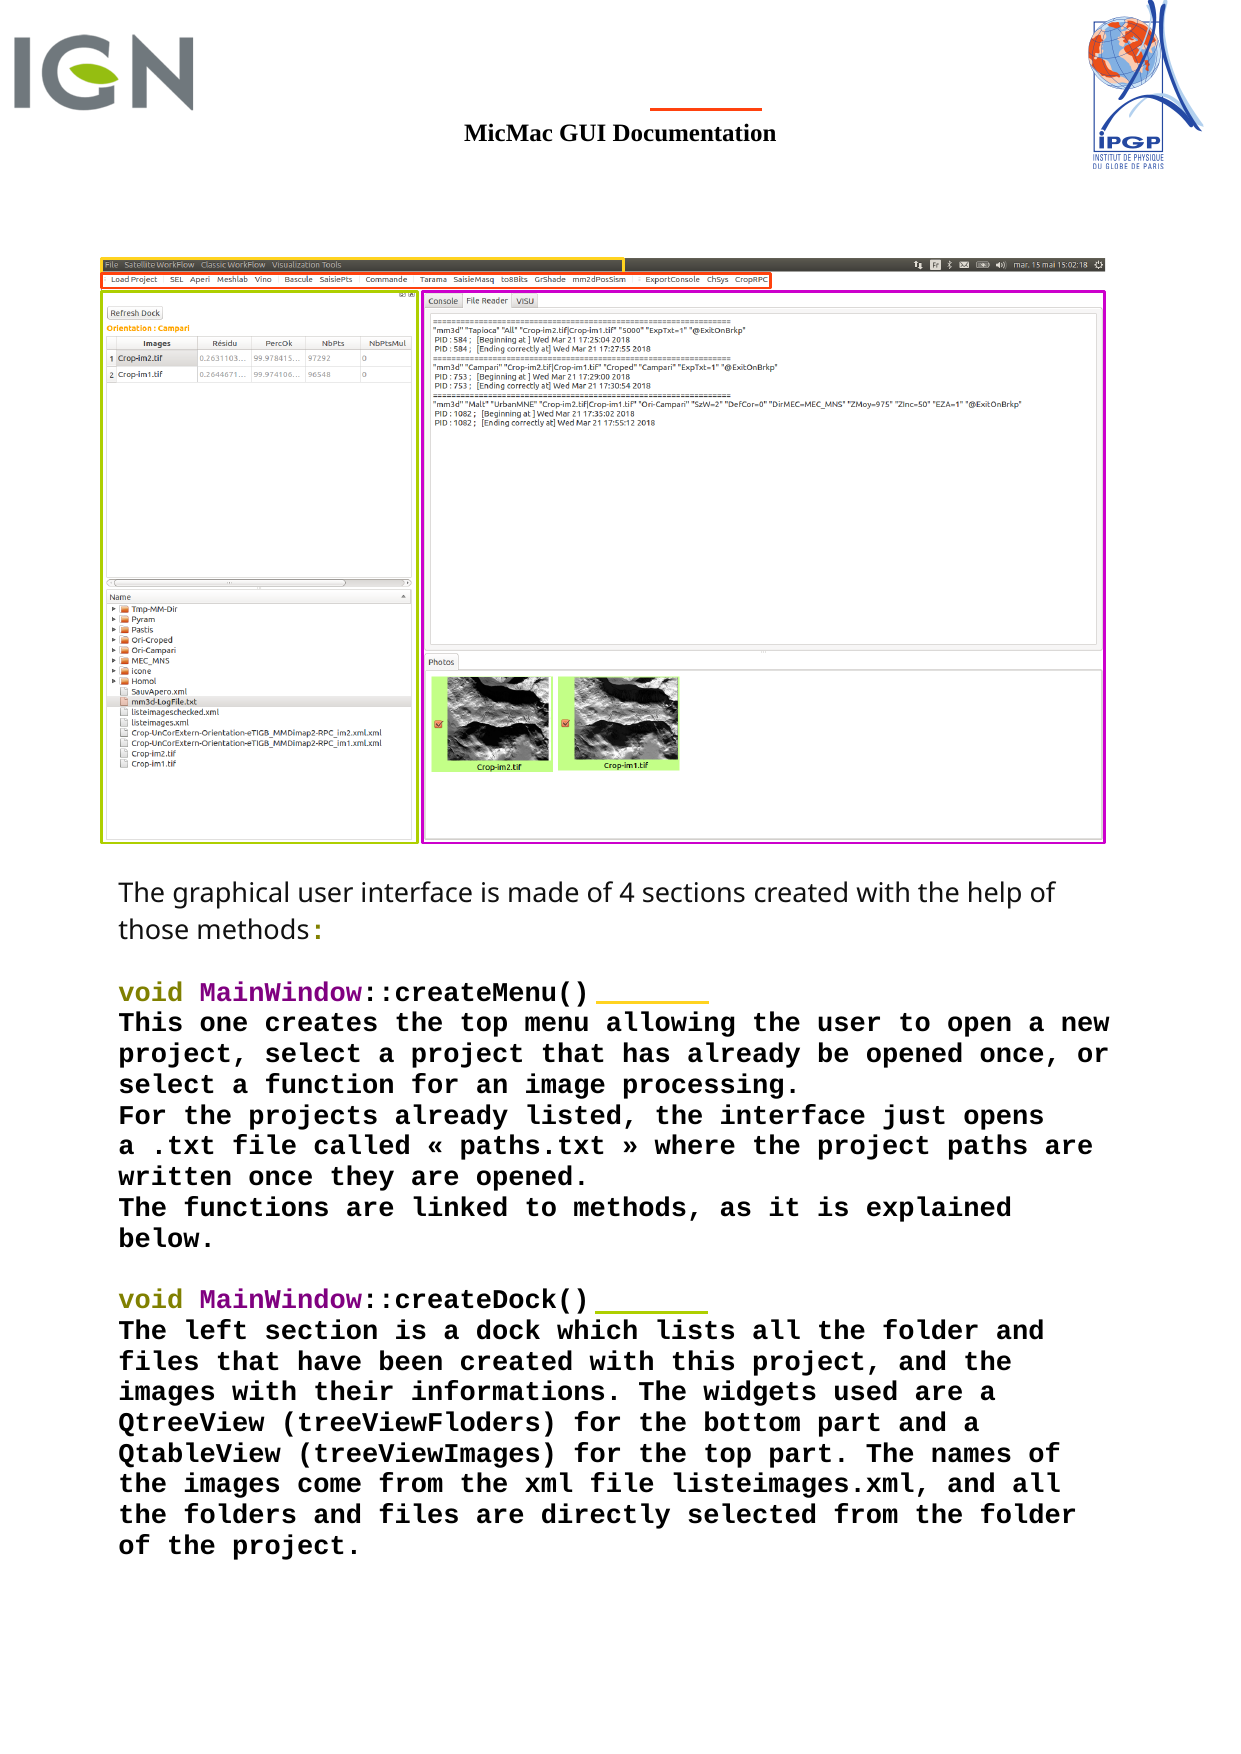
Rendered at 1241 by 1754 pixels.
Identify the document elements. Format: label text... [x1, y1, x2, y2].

picture [14, 21, 194, 129]
picture [103, 275, 769, 287]
picture [101, 258, 1105, 844]
picture [1088, 0, 1204, 169]
text The graphical user interface is made of 4 sections created with the help of those methods: void MainWindow::createMenu() This one creates the top menu allowing the user to open a new project, select a project that has already be opened once, or select a function for an image processing. For the projects already listed, the interface just opens a .txt file called « paths.txt » where the project paths are written once they are opened. The functions are linked to methods, as it is explained below. void MainWindow::createDock() The left section is a dock which lists all the folder and files that have been created with this project, and the images with their informations. The widgets used are a QtreeView (treeViewFloders) for the bottom part and a QtableView (treeViewImages) for the top part. The names of the images come from the xml file listeimages.xml, and all the folders and files are directly selected from the folder of the project. [118, 247, 1122, 1624]
picture [103, 260, 622, 272]
picture [424, 293, 1103, 842]
picture [103, 293, 416, 842]
